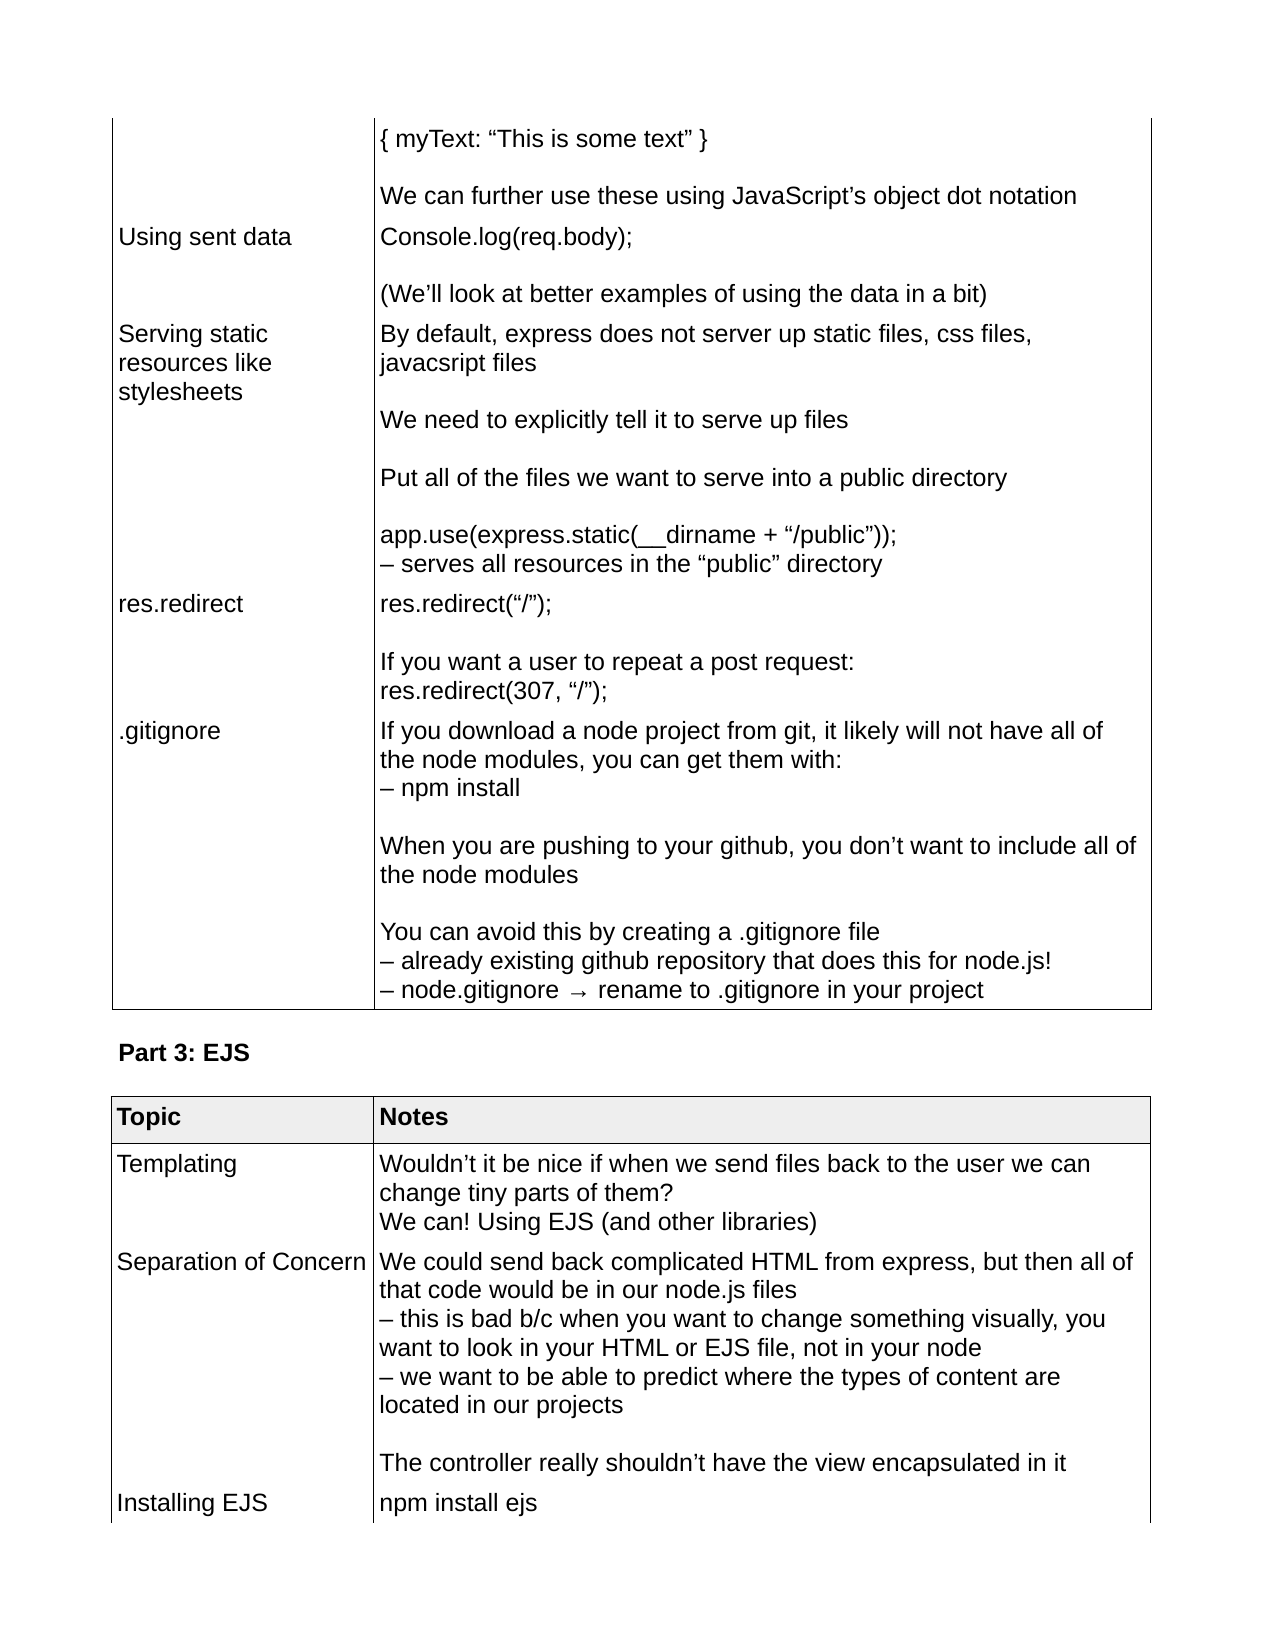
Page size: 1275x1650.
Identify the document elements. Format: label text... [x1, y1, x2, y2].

table_cell Console.log(req.body); (We’ll look at better examples of using the data in a bit) [375, 216, 1151, 313]
table_cell Serving static resources like stylesheets [113, 314, 374, 584]
table_cell If you download a node project from git, it likely will not have all of the node modules, you can get them with: – npm install When you are pushing to your github, you don’t want to include all of the node modules You can avoid this by creating a .gitignore file – already existing github repository that does this for node.js! – node.gitignore → rename to .gitignore in your project [375, 710, 1151, 1009]
table_cell By default, express does not server up static files, css files, javacsript files We need to explicitly tell it to serve up files Put all of the files we want to serve into a public directory app.use(express.static(__dirname + “/public”)); – serves all resources in the “public” directory [375, 314, 1151, 584]
table_cell Templating [112, 1144, 373, 1241]
table_cell { myText: “This is some text” } We can further use these using JavaScript’s object dot notation [375, 118, 1151, 216]
table_cell res.redirect [113, 584, 374, 710]
table_cell npm install ejs [374, 1483, 1150, 1523]
table_header Notes [374, 1097, 1150, 1143]
table_header Topic [112, 1097, 373, 1143]
table_cell Installing EJS [112, 1483, 373, 1523]
table_cell Using sent data [113, 216, 374, 313]
table_cell res.redirect(“/”); If you want a user to repeat a post request: res.redirect(307, “/”); [375, 584, 1151, 710]
table_cell .gitignore [113, 710, 374, 1009]
table_cell Wouldn’t it be nice if when we send files back to the user we can change tiny parts of them? We can! Using EJS (and other libraries) [374, 1144, 1150, 1241]
table_cell We could send back complicated HTML from express, but then all of that code would be in our node.js files – this is bad b/c when you want to change something visually, you want to look in your HTML or EJS file, not in your node – we want to be able to predict where the types of content are located in our projects The controller really shouldn’t have the view encapsulated in it [374, 1241, 1150, 1482]
table_cell [113, 118, 374, 216]
text Part 3: EJS [118, 1038, 1157, 1067]
table_cell Separation of Concern [112, 1241, 373, 1482]
